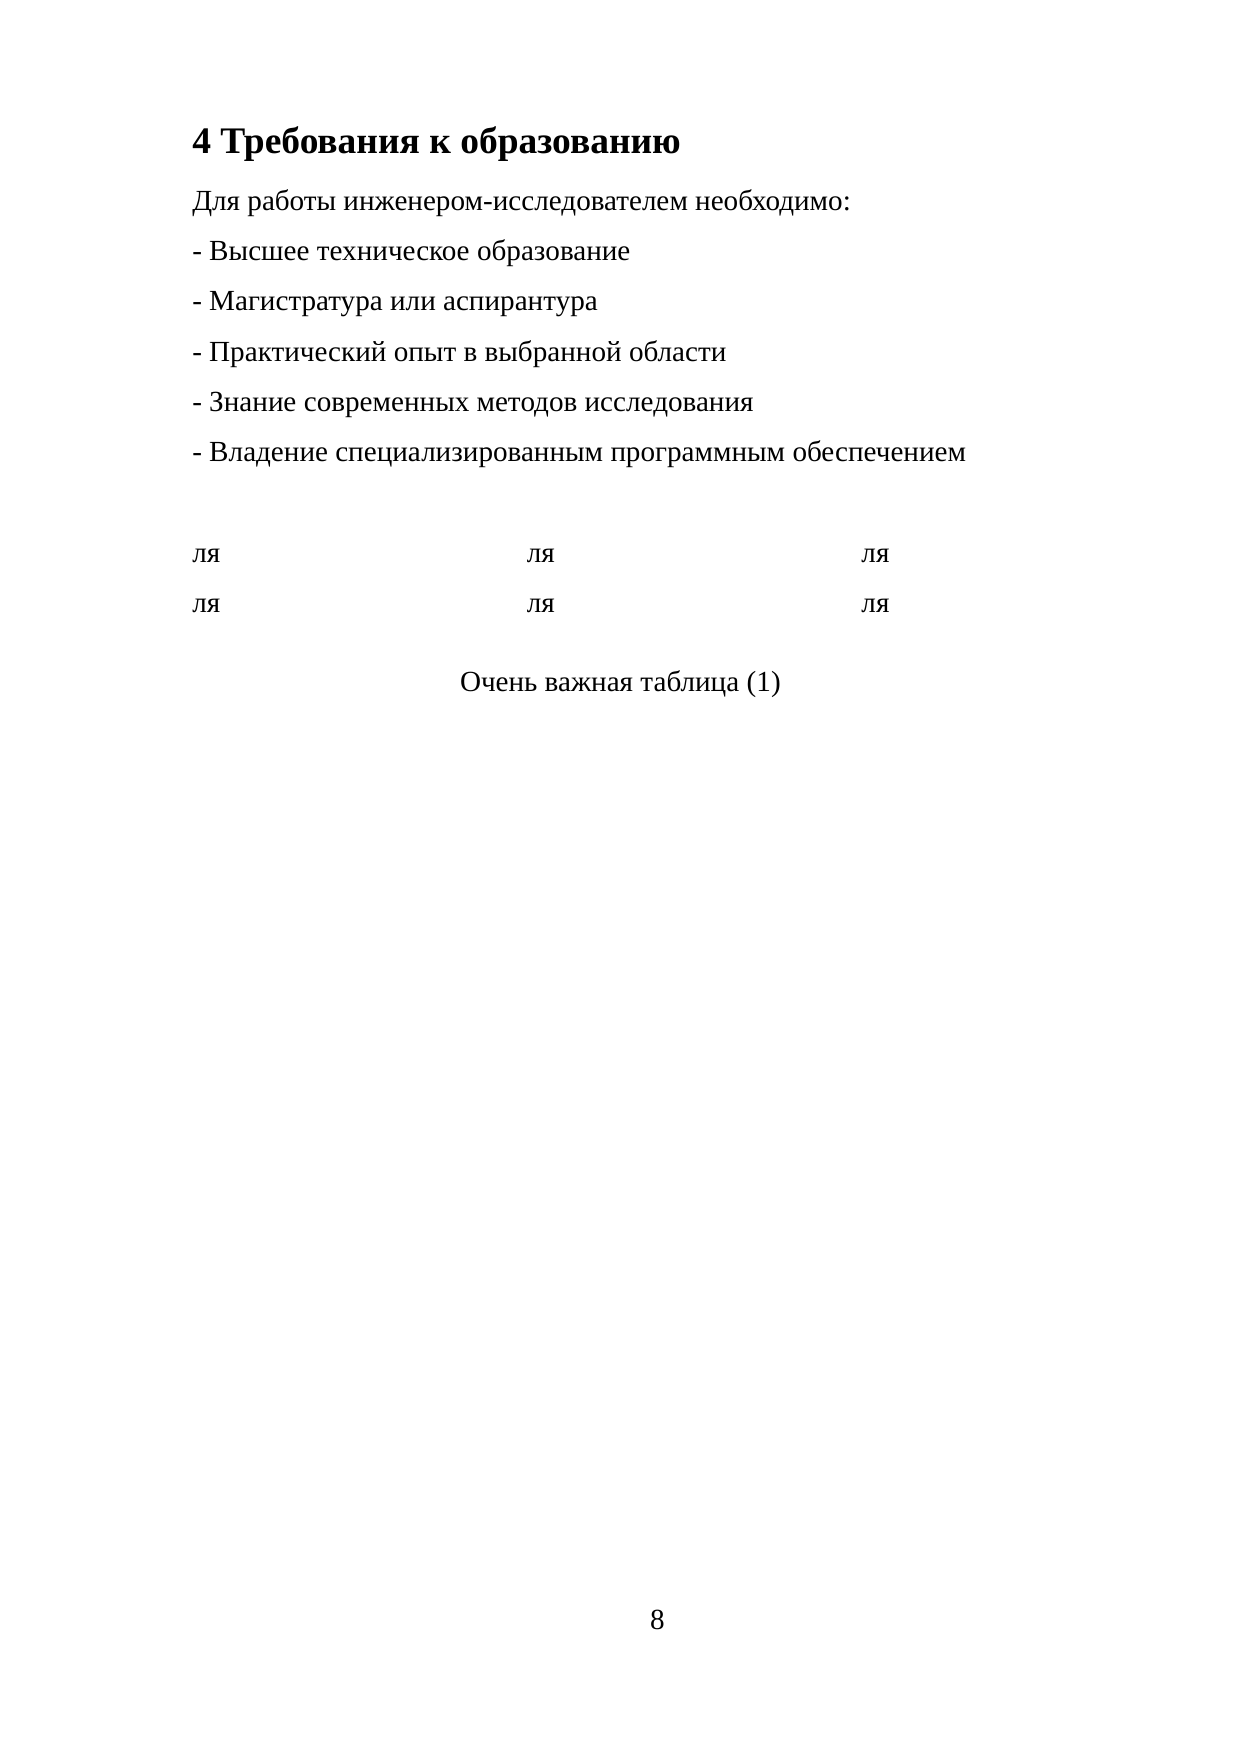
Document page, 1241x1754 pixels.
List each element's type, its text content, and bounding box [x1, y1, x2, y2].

table_header ля [788, 535, 1122, 585]
text Для работы инженером-исследователем необходимо: [118, 183, 1122, 216]
table_cell ля [788, 585, 1122, 635]
text Очень важная таблица (1) [118, 664, 1122, 698]
text - Магистратура или аспирантура [118, 283, 1122, 317]
subtitle Требования к образованию [118, 118, 1122, 161]
table_header ля [118, 535, 453, 585]
table_cell ля [453, 585, 787, 635]
table_cell ля [118, 585, 453, 635]
text - Знание современных методов исследования [118, 384, 1122, 418]
table_header ля [453, 535, 787, 585]
text - Практический опыт в выбранной области [118, 334, 1122, 367]
text - Высшее техническое образование [118, 233, 1122, 267]
text - Владение специализированным программным обеспечением [118, 434, 1122, 468]
